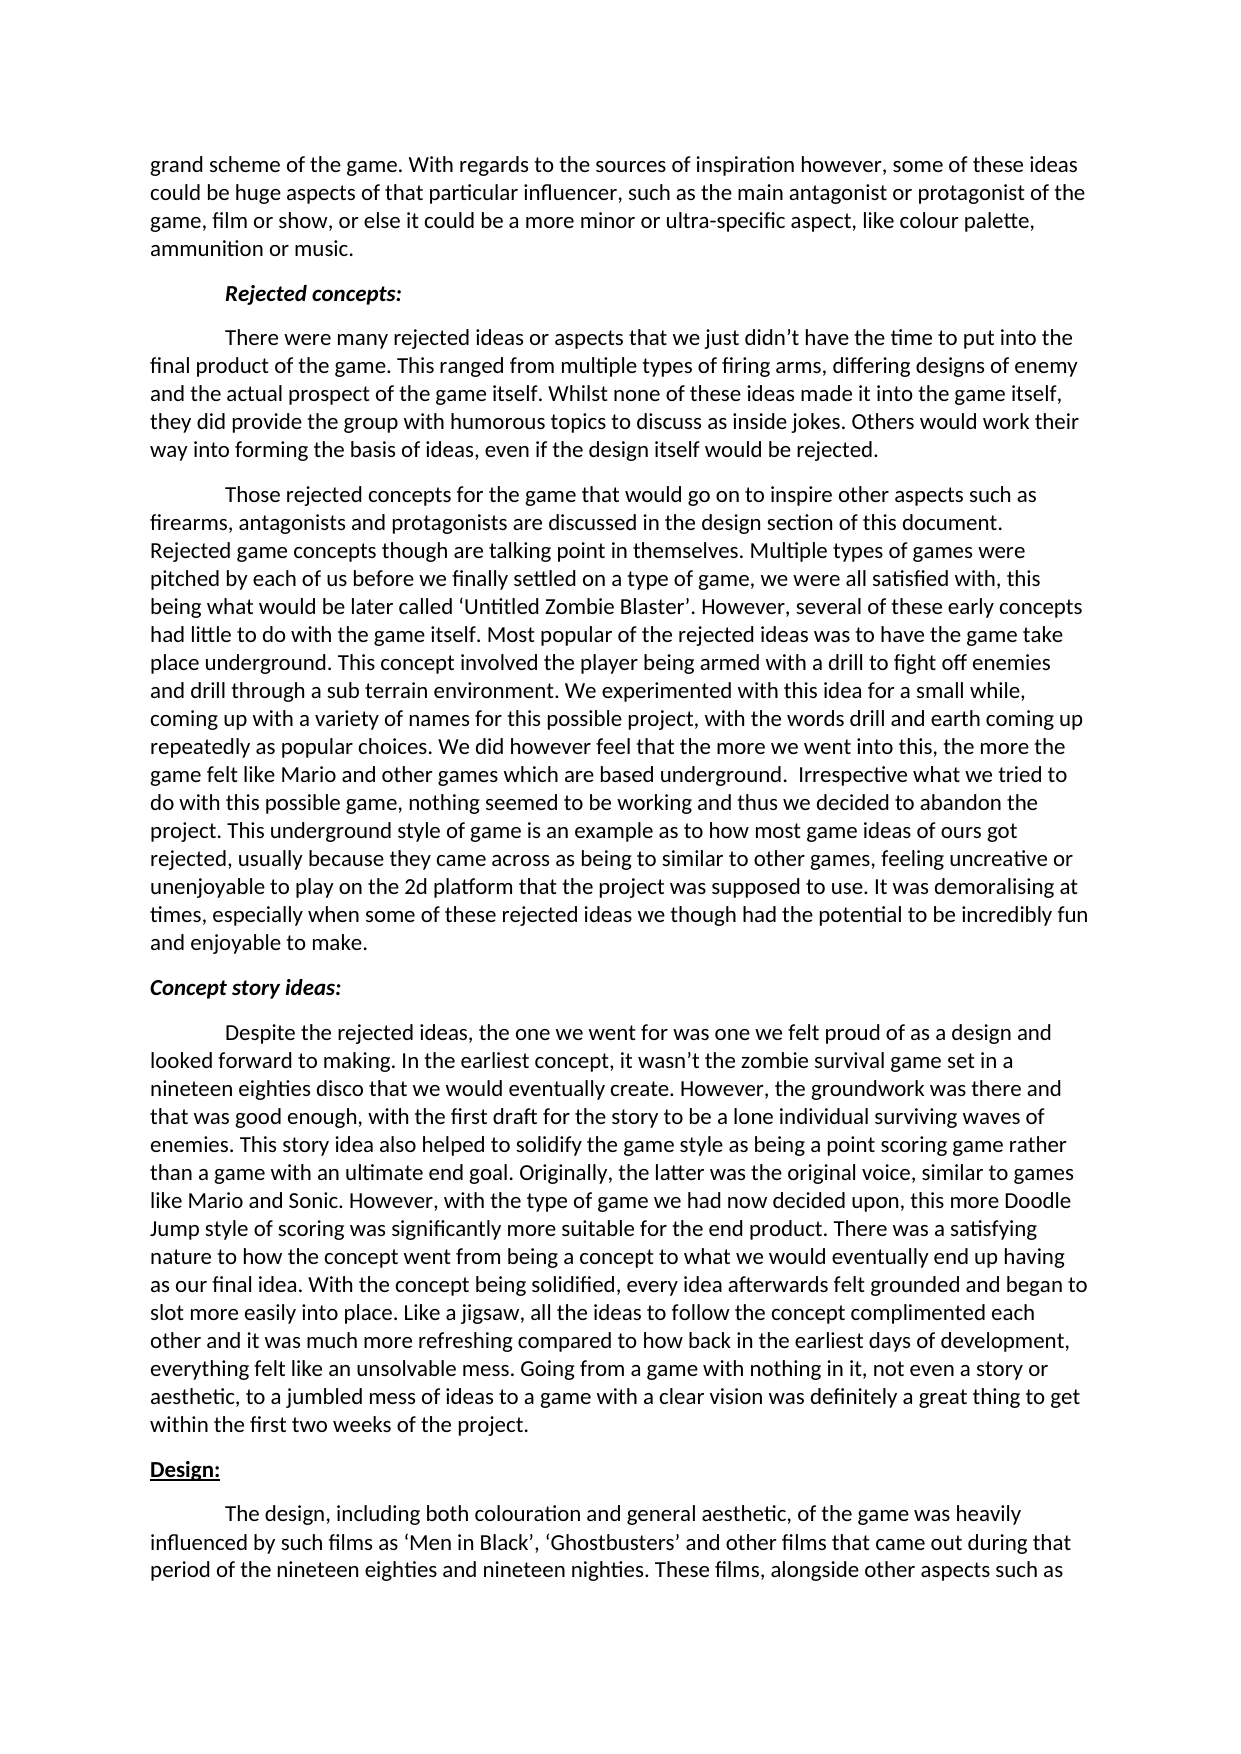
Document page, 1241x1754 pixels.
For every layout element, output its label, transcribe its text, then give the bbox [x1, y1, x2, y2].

text Those rejected concepts for the game that would go on to inspire other aspects such as firearms, antagonists and protagonists are discussed in the design section of this document. Rejected game concepts though are talking point in themselves. Multiple types of games were pitched by each of us before we finally settled on a type of game, we were all satisfied with, this being what would be later called ‘Untitled Zombie Blaster’. However, several of these early concepts had little to do with the game itself. Most popular of the rejected ideas was to have the game take place underground. This concept involved the player being armed with a drill to fight off enemies and drill through a sub terrain environment. We experimented with this idea for a small while, coming up with a variety of names for this possible project, with the words drill and earth coming up repeatedly as popular choices. We did however feel that the more we went into this, the more the game felt like Mario and other games which are based underground. Irrespective what we tried to do with this possible game, nothing seemed to be working and thus we decided to abandon the project. This underground style of game is an example as to how most game ideas of ours got rejected, usually because they came across as being to similar to other games, feeling uncreative or unenjoyable to play on the 2d platform that the project was supposed to use. It was demoralising at times, especially when some of these rejected ideas we though had the potential to be incredibly fun and enjoyable to make. [150, 480, 1090, 957]
text grand scheme of the game. With regards to the sources of inspiration however, some of these ideas could be huge aspects of that particular influencer, such as the main antagonist or protagonist of the game, film or show, or else it could be a more minor or ultra-specific aspect, like colour palette, ammunition or music. [150, 150, 1090, 262]
text Concept story ideas: [150, 973, 1090, 1001]
text There were many rejected ideas or aspects that we just didn’t have the time to put into the final product of the game. This ranged from multiple types of firing arms, differing designs of enemy and the actual prospect of the game itself. Whilst none of these ideas made it into the game itself, they did provide the group with humorous topics to discuss as inside jokes. Others would work their way into forming the basis of ideas, even if the design itself would be rejected. [150, 323, 1090, 463]
text Design: [150, 1455, 1090, 1483]
text Rejected concepts: [150, 279, 1090, 307]
text Despite the rejected ideas, the one we went for was one we felt proud of as a design and looked forward to making. In the earliest concept, it wasn’t the zombie survival game set in a nineteen eighties disco that we would eventually create. However, the groundwork was there and that was good enough, with the first draft for the story to be a lone individual surviving waves of enemies. This story idea also helped to solidify the game style as being a point scoring game rather than a game with an ultimate end goal. Originally, the latter was the original voice, similar to games like Mario and Sonic. However, with the type of game we had now decided upon, this more Doodle Jump style of scoring was significantly more suitable for the end product. There was a satisfying nature to how the concept went from being a concept to what we would eventually end up having as our final idea. With the concept being solidified, every idea afterwards felt grounded and began to slot more easily into place. Like a jigsaw, all the ideas to follow the concept complimented each other and it was much more refreshing compared to how back in the earliest days of development, everything felt like an unsolvable mess. Going from a game with nothing in it, not even a story or aesthetic, to a jumbled mess of ideas to a game with a clear vision was definitely a great thing to get within the first two weeks of the project. [150, 1018, 1090, 1438]
text The design, including both colouration and general aesthetic, of the game was heavily influenced by such films as ‘Men in Black’, ‘Ghostbusters’ and other films that came out during that period of the nineteen eighties and nineteen nighties. These films, alongside other aspects such as [150, 1499, 1090, 1584]
